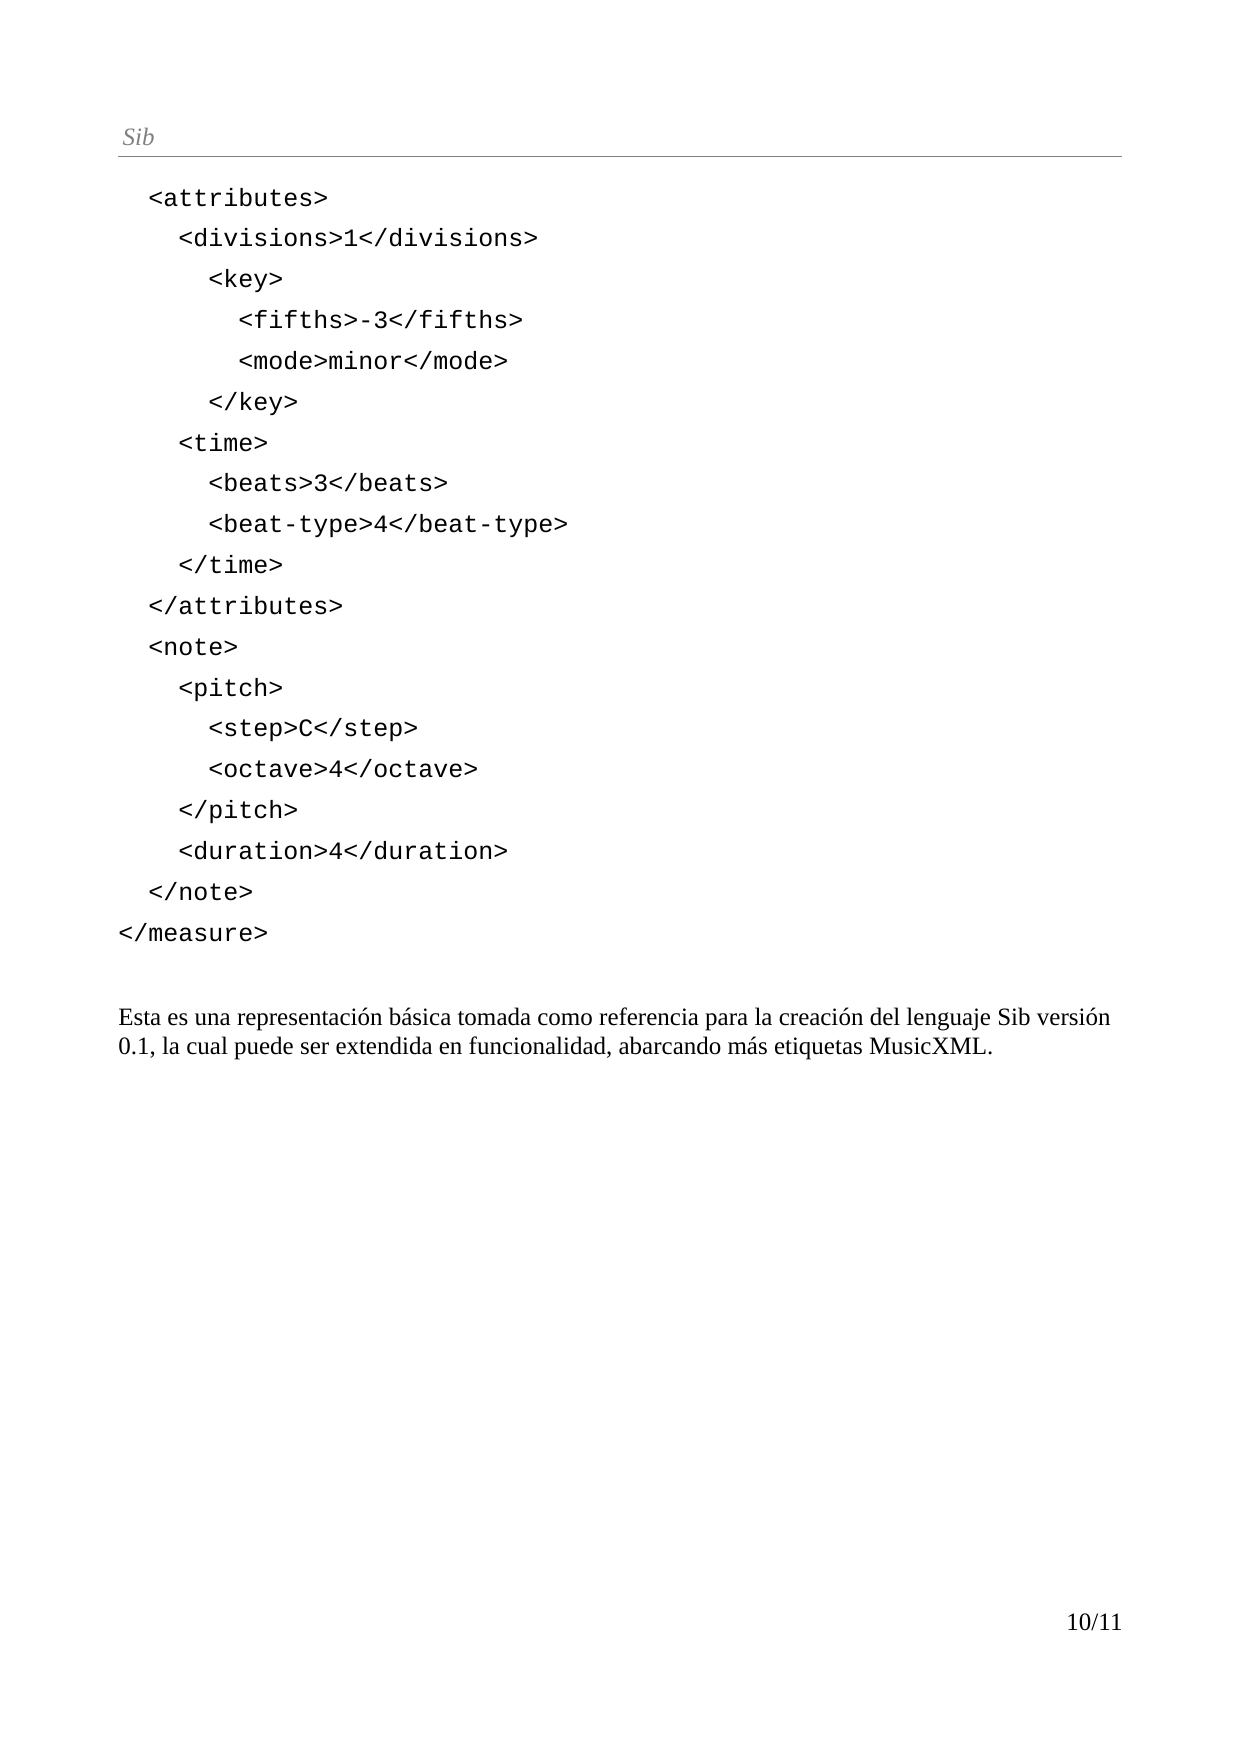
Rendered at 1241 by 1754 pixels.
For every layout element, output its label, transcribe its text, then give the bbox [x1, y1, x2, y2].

text <key> [118, 267, 1122, 295]
text </key> [118, 389, 1122, 418]
text <divisions>1</divisions> [118, 226, 1122, 254]
text <octave>4</octave> [118, 757, 1122, 785]
text </time> [118, 553, 1122, 581]
text </pitch> [118, 798, 1122, 826]
text <step>C</step> [118, 716, 1122, 744]
text </note> [118, 879, 1122, 908]
text </attributes> [118, 593, 1122, 622]
text Esta es una representación básica tomada como referencia para la creación del lenguaje Sib versión 0.1, la cual puede ser extendida en funcionalidad, abarcando más etiquetas MusicXML. [118, 1002, 1122, 1060]
text <time> [118, 430, 1122, 458]
text <mode>minor</mode> [118, 348, 1122, 377]
text <attributes> [118, 185, 1122, 213]
text <pitch> [118, 675, 1122, 703]
text <beat-type>4</beat-type> [118, 512, 1122, 540]
text <fifths>-3</fifths> [118, 308, 1122, 336]
text <beats>3</beats> [118, 471, 1122, 499]
text </measure> [118, 920, 1122, 948]
text <duration>4</duration> [118, 838, 1122, 867]
text <note> [118, 634, 1122, 663]
